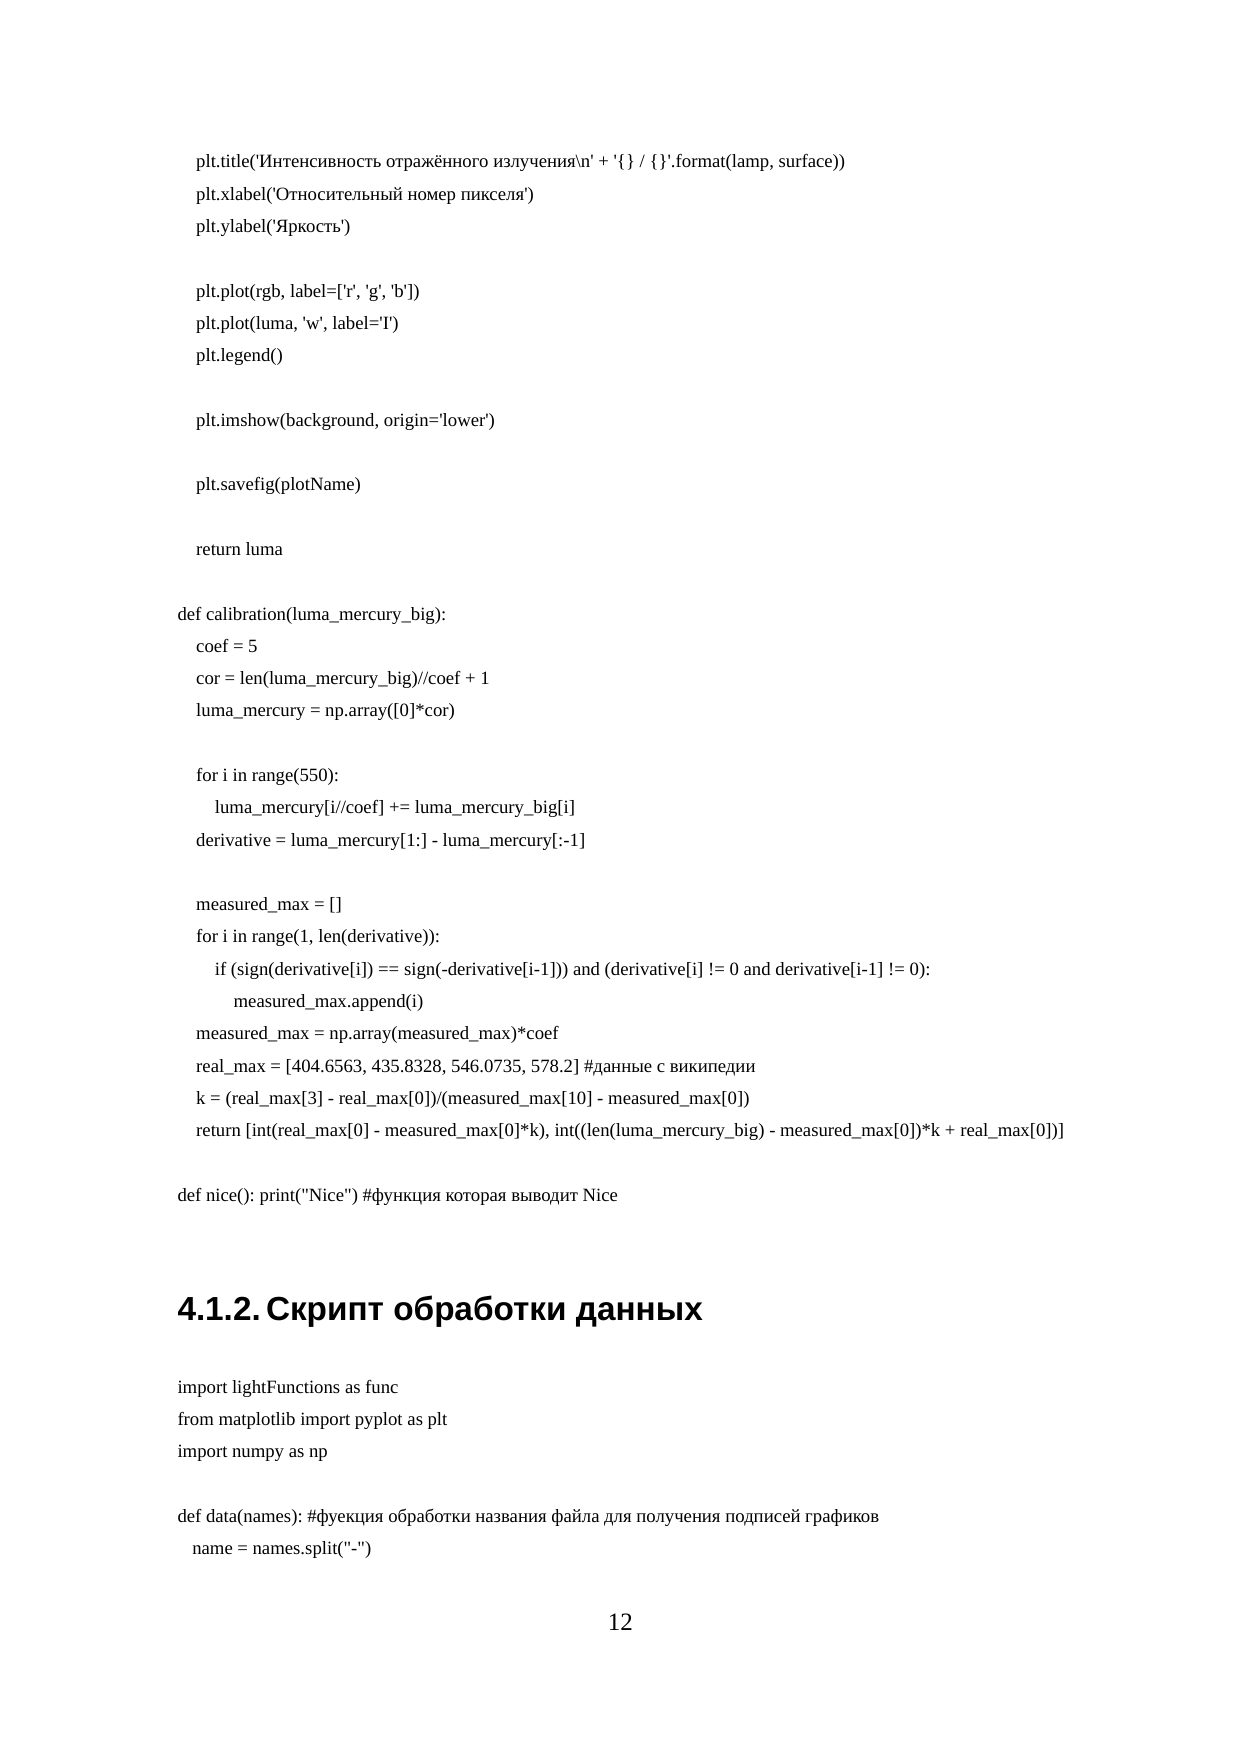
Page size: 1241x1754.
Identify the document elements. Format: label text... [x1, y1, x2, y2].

text luma_mercury[i//coef] += luma_mercury_big[i] [118, 796, 1122, 818]
text def nice(): print("Nice") #функция которая выводит Nice [118, 1184, 1122, 1205]
text measured_max.append(i) [118, 990, 1122, 1012]
text def data(names): #фуекция обработки названия файла для получения подписей графиков [118, 1505, 1122, 1526]
text import numpy as np [118, 1440, 1122, 1462]
text name = names.split("-") [118, 1537, 1122, 1559]
text plt.ylabel('Яркость') [118, 215, 1122, 237]
text real_max = [404.6563, 435.8328, 546.0735, 578.2] #данные с википедии [118, 1054, 1122, 1076]
text measured_max = [] [118, 893, 1122, 915]
text return [int(real_max[0] - measured_max[0]*k), int((len(luma_mercury_big) - measured_max[0])*k + real_max[0])] [118, 1119, 1122, 1141]
text if (sign(derivative[i]) == sign(-derivative[i-1])) and (derivative[i] != 0 and derivative[i-1] != 0): [118, 958, 1122, 979]
text plt.plot(rgb, label=['r', 'g', 'b']) [118, 279, 1122, 301]
text plt.savefig(plotName) [118, 473, 1122, 495]
text plt.imshow(background, origin='lower') [118, 409, 1122, 430]
text k = (real_max[3] - real_max[0])/(measured_max[10] - measured_max[0]) [118, 1087, 1122, 1108]
text from matplotlib import pyplot as plt [118, 1408, 1122, 1429]
text measured_max = np.array(measured_max)*coef [118, 1022, 1122, 1044]
text luma_mercury = np.array([0]*cor) [118, 699, 1122, 721]
text plt.plot(luma, 'w', label='I') [118, 312, 1122, 333]
text for i in range(1, len(derivative)): [118, 925, 1122, 947]
text plt.xlabel('Относительный номер пикселя') [118, 183, 1122, 204]
text for i in range(550): [118, 764, 1122, 786]
text coef = 5 [118, 635, 1122, 656]
text import lightFunctions as func [118, 1376, 1122, 1397]
text plt.title('Интенсивность отражённого излучения\n' + '{} / {}'.format(lamp, surface)) [118, 150, 1122, 172]
text return luma [118, 538, 1122, 559]
text cor = len(luma_mercury_big)//coef + 1 [118, 667, 1122, 689]
text def calibration(luma_mercury_big): [118, 602, 1122, 624]
subtitle Скрипт обработки данных [118, 1289, 1122, 1327]
text derivative = luma_mercury[1:] - luma_mercury[:-1] [118, 828, 1122, 850]
text plt.legend() [118, 344, 1122, 366]
